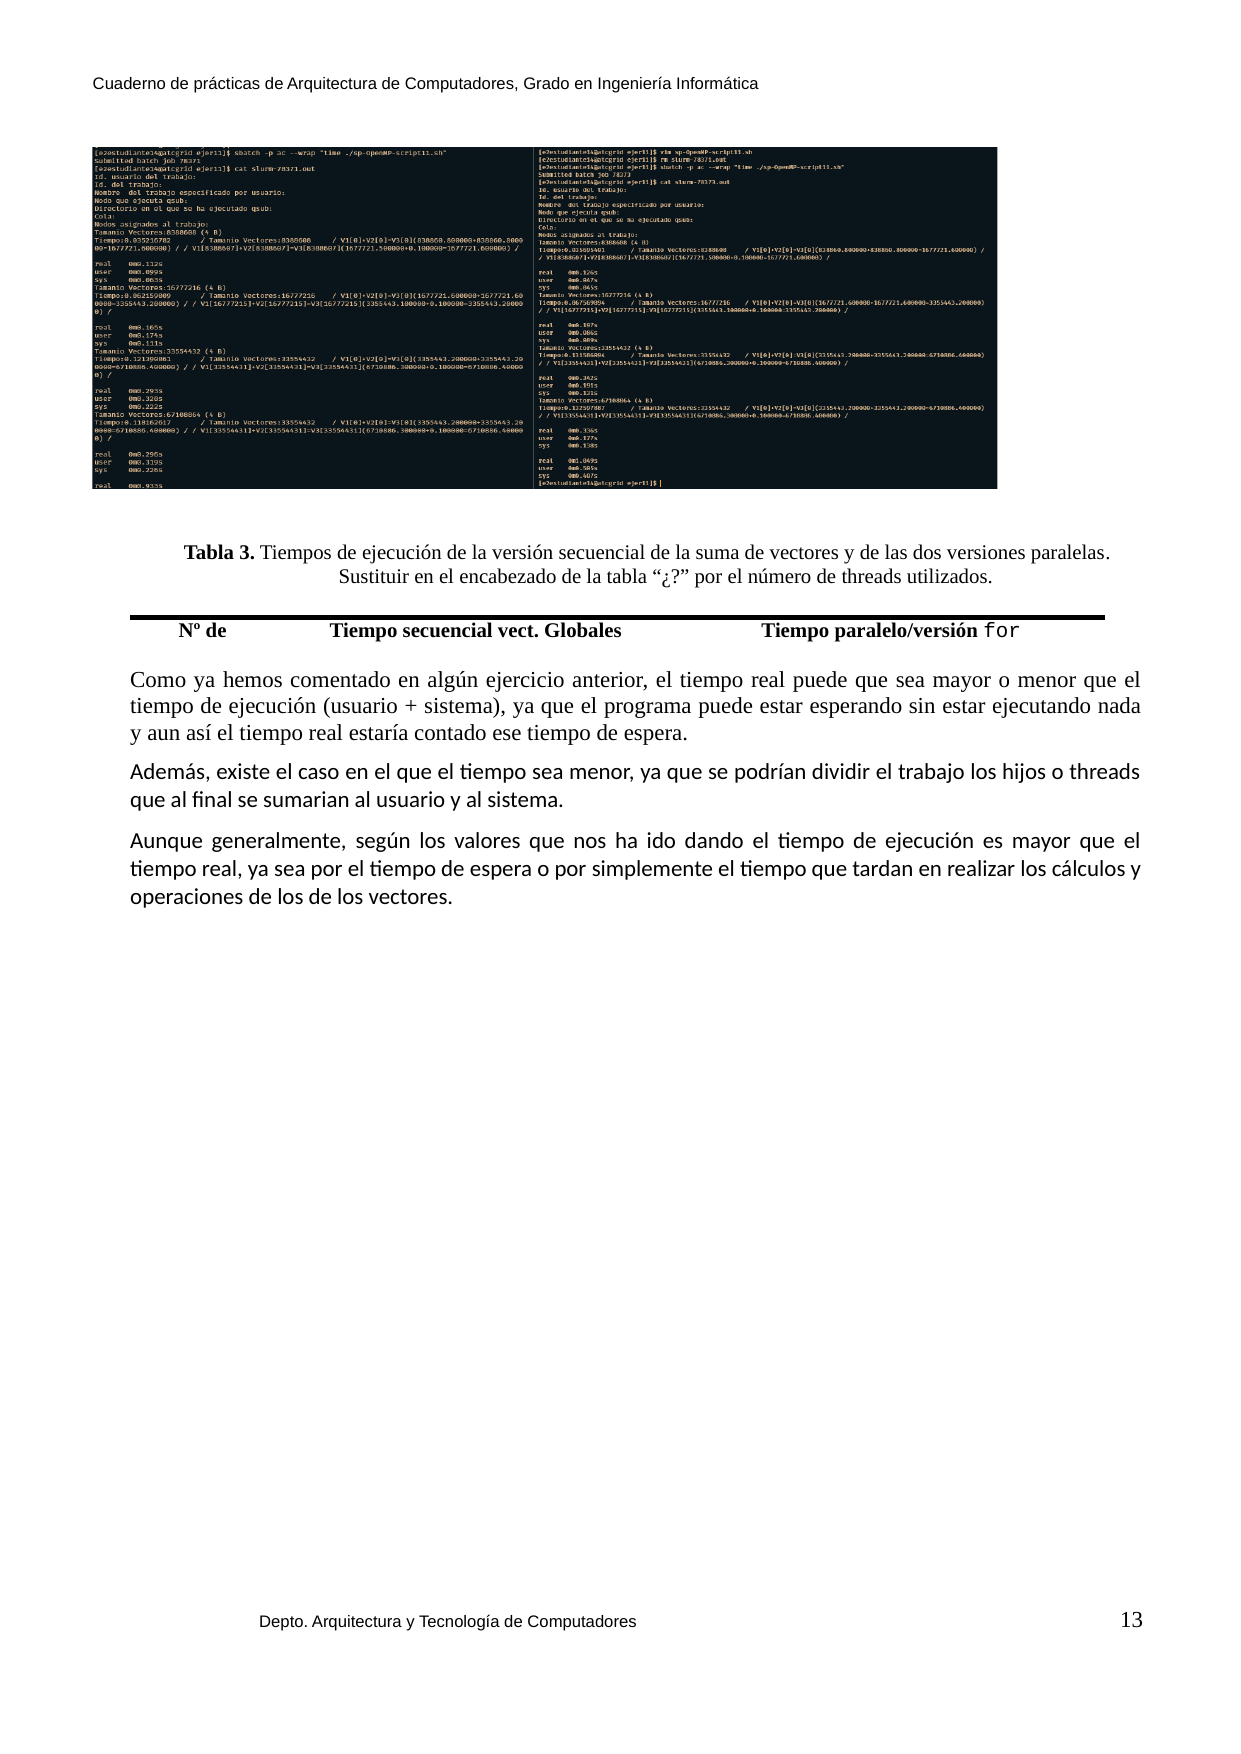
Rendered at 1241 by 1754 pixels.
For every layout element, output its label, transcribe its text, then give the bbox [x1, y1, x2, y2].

table_cell [81, 588, 1138, 614]
list Aunque generalmente, según los valores que nos ha ido dando el tiempo de ejecución es mayor que el tiempo real, ya sea por el tiempo de espera o por simplemente el tiempo que tardan en realizar los cálculos y operaciones de los de los vectores. [130, 826, 1143, 910]
table_header Tabla 3. Tiempos de ejecución de la versión secuencial de la suma de vectores y de las dos versiones paralelas. Sustituir en el encabezado de la tabla “¿?” por el número de threads utilizados. [81, 515, 1138, 588]
list Como ya hemos comentado en algún ejercicio anterior, el tiempo real puede que sea mayor o menor que el tiempo de ejecución (usuario + sistema), ya que el programa puede estar esperando sin estar ejecutando nada y aun así el tiempo real estaría contado ese tiempo de espera. [130, 666, 1143, 745]
list Además, existe el caso en el que el tiempo sea menor, ya que se podrían dividir el trabajo los hijos o threads que al final se sumarian al usuario y al sistema. [130, 757, 1143, 813]
